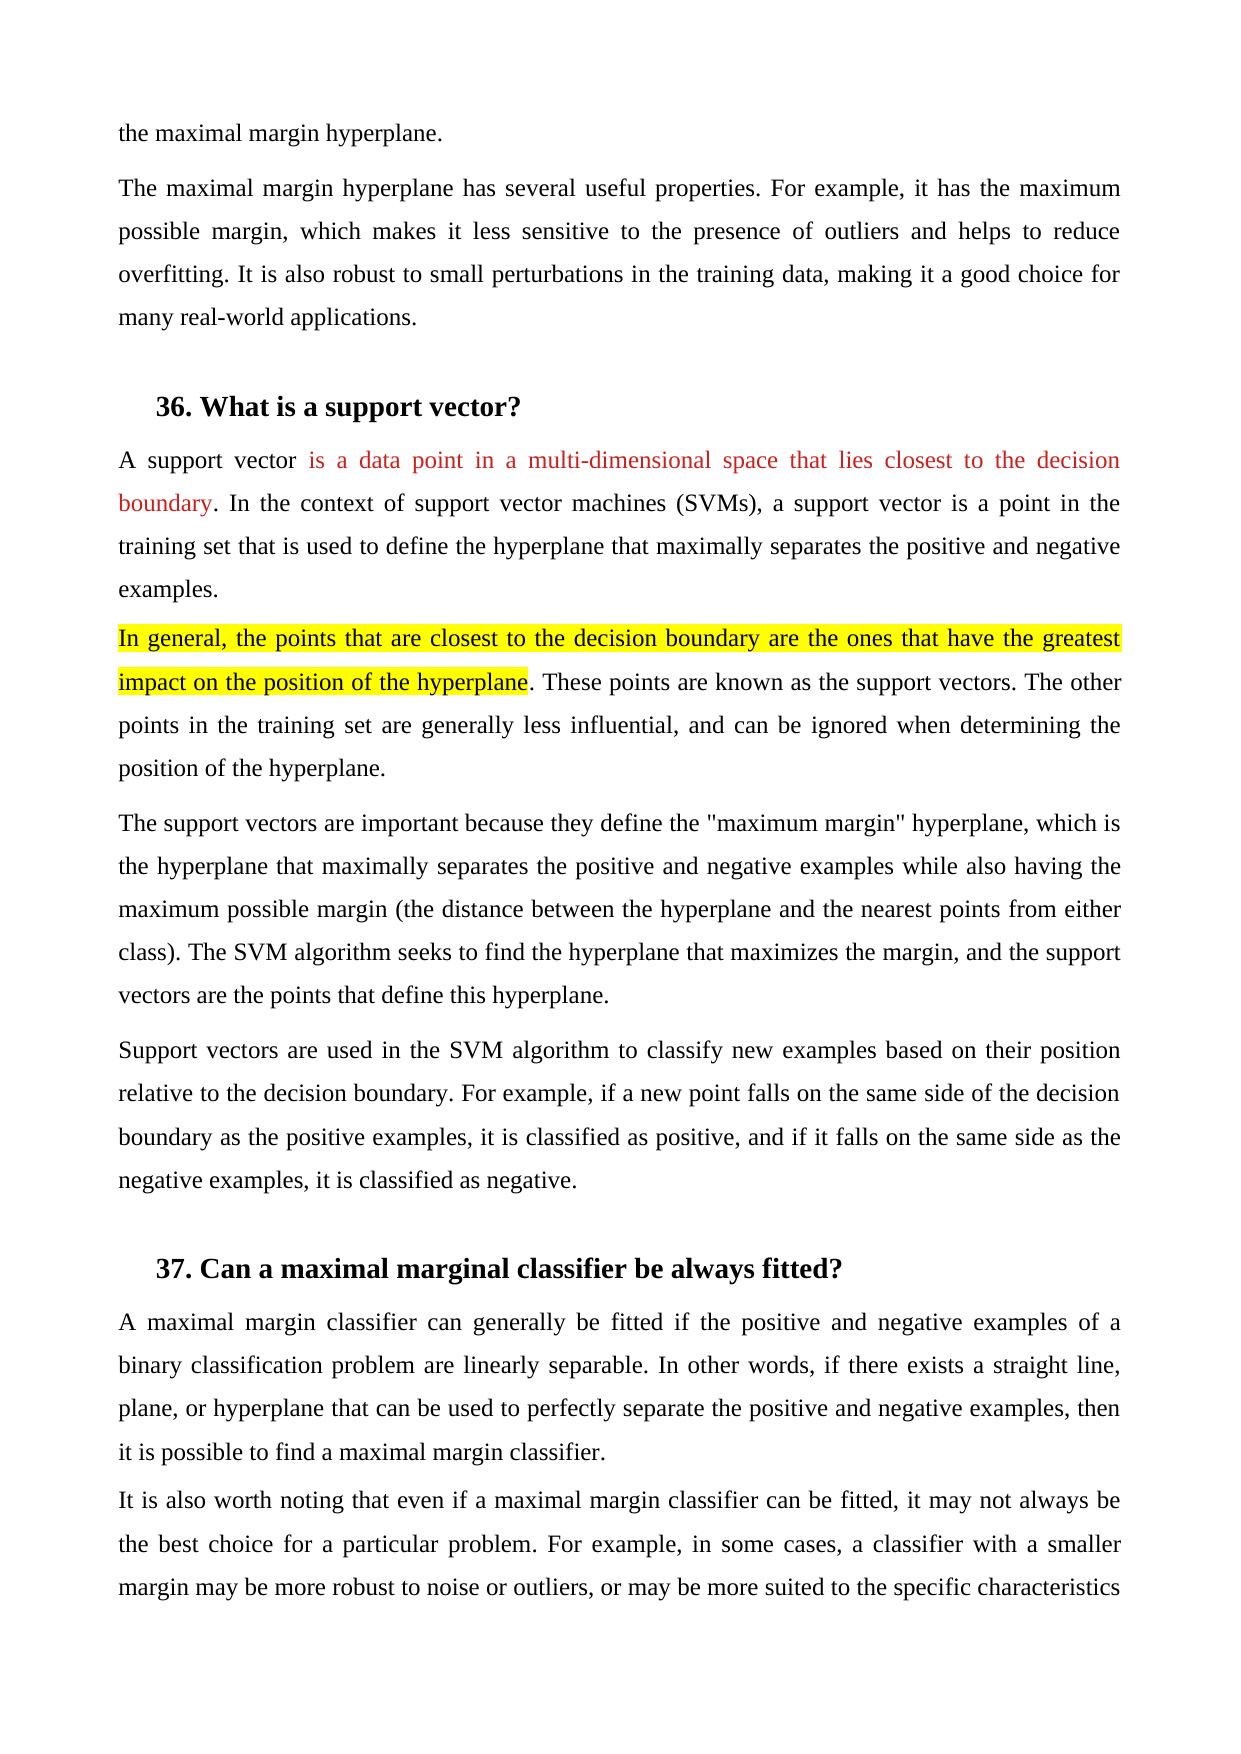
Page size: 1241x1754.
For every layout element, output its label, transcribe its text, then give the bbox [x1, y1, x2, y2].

list Can a maximal marginal classifier be always fitted? [156, 1251, 1122, 1284]
text It is also worth noting that even if a maximal margin classifier can be fitted, it may not always be the best choice for a particular problem. For example, in some cases, a classifier with a smaller margin may be more robust to noise or outliers, or may be more suited to the specific characteristics [118, 1486, 1122, 1601]
text A maximal margin classifier can generally be fitted if the positive and negative examples of a binary classification problem are linearly separable. In other words, if there exists a straight line, plane, or hyperplane that can be used to perfectly separate the positive and negative examples, then it is possible to find a maximal margin classifier. [118, 1307, 1122, 1465]
text The maximal margin hyperplane has several useful properties. For example, it has the maximum possible margin, which makes it less sensitive to the presence of outliers and helps to reduce overfitting. It is also robust to small perturbations in the training data, making it a good choice for many real-world applications. [118, 173, 1122, 331]
text Support vectors are used in the SVM algorithm to classify new examples based on their position relative to the decision boundary. For example, if a new point falls on the same side of the decision boundary as the positive examples, it is classified as positive, and if it falls on the same side as the negative examples, it is classified as negative. [118, 1035, 1122, 1193]
list What is a support vector? [156, 389, 1122, 422]
text A support vector is a data point in a multi-dimensional space that lies closest to the decision boundary. In the context of support vector machines (SVMs), a support vector is a point in the training set that is used to define the hyperplane that maximally separates the positive and negative examples. [118, 445, 1122, 603]
text The support vectors are important because they define the "maximum margin" hyperplane, which is the hyperplane that maximally separates the positive and negative examples while also having the maximum possible margin (the distance between the hyperplane and the nearest points from either class). The SVM algorithm seeks to find the hyperplane that maximizes the margin, and the support vectors are the points that define this hyperplane. [118, 808, 1122, 1009]
text the maximal margin hyperplane. [118, 118, 1122, 147]
text In general, the points that are closest to the decision boundary are the ones that have the greatest impact on the position of the hyperplane. These points are known as the support vectors. The other points in the training set are generally less influential, and can be ignored when determining the position of the hyperplane. [118, 623, 1122, 782]
